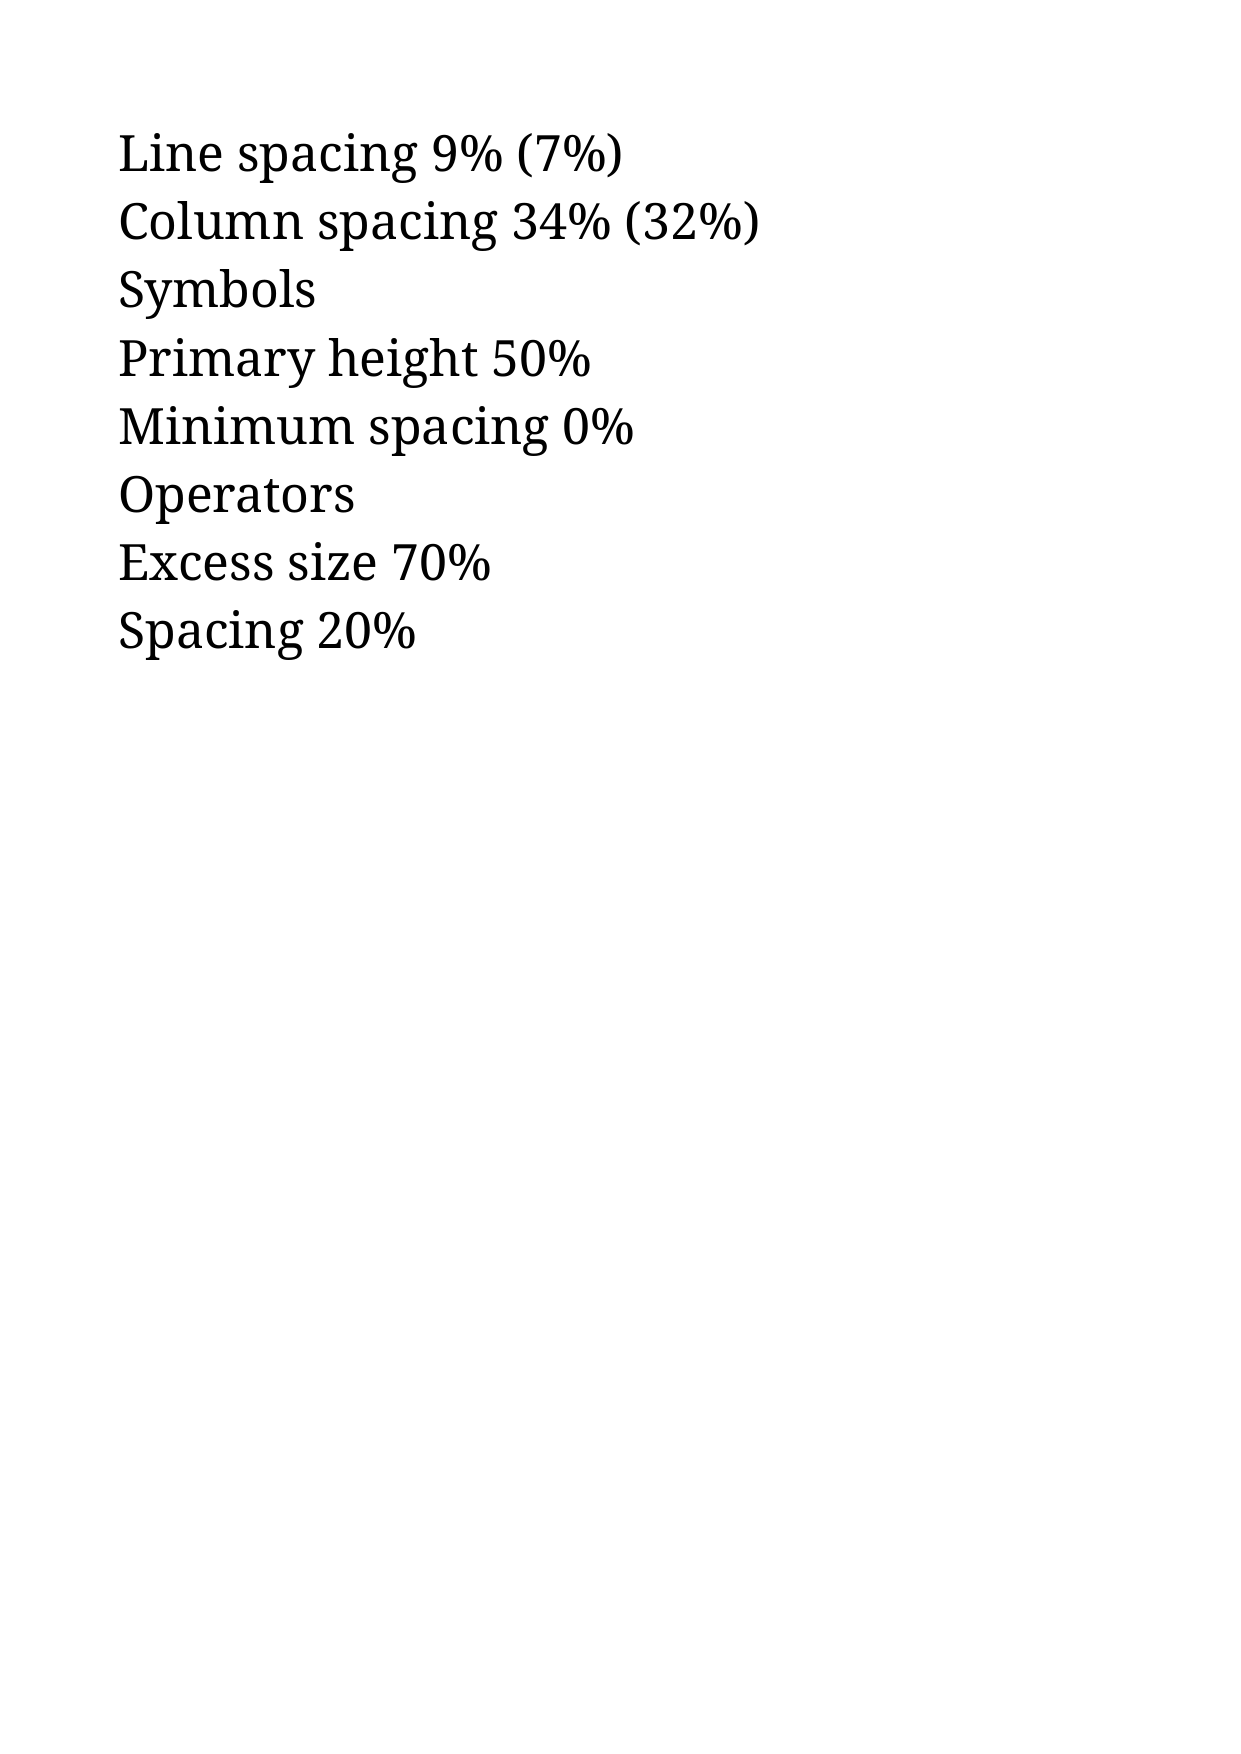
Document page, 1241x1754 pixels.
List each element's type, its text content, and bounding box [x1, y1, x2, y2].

text Column spacing 34% (32%) Symbols [118, 186, 1122, 322]
text Operators [118, 459, 1122, 527]
text Primary height 50% [118, 322, 1122, 391]
text Spacing 20% [118, 595, 1122, 663]
text Excess size 70% [118, 527, 1122, 595]
text Minimum spacing 0% [118, 391, 1122, 459]
text Line spacing 9% (7%) [118, 118, 1122, 186]
